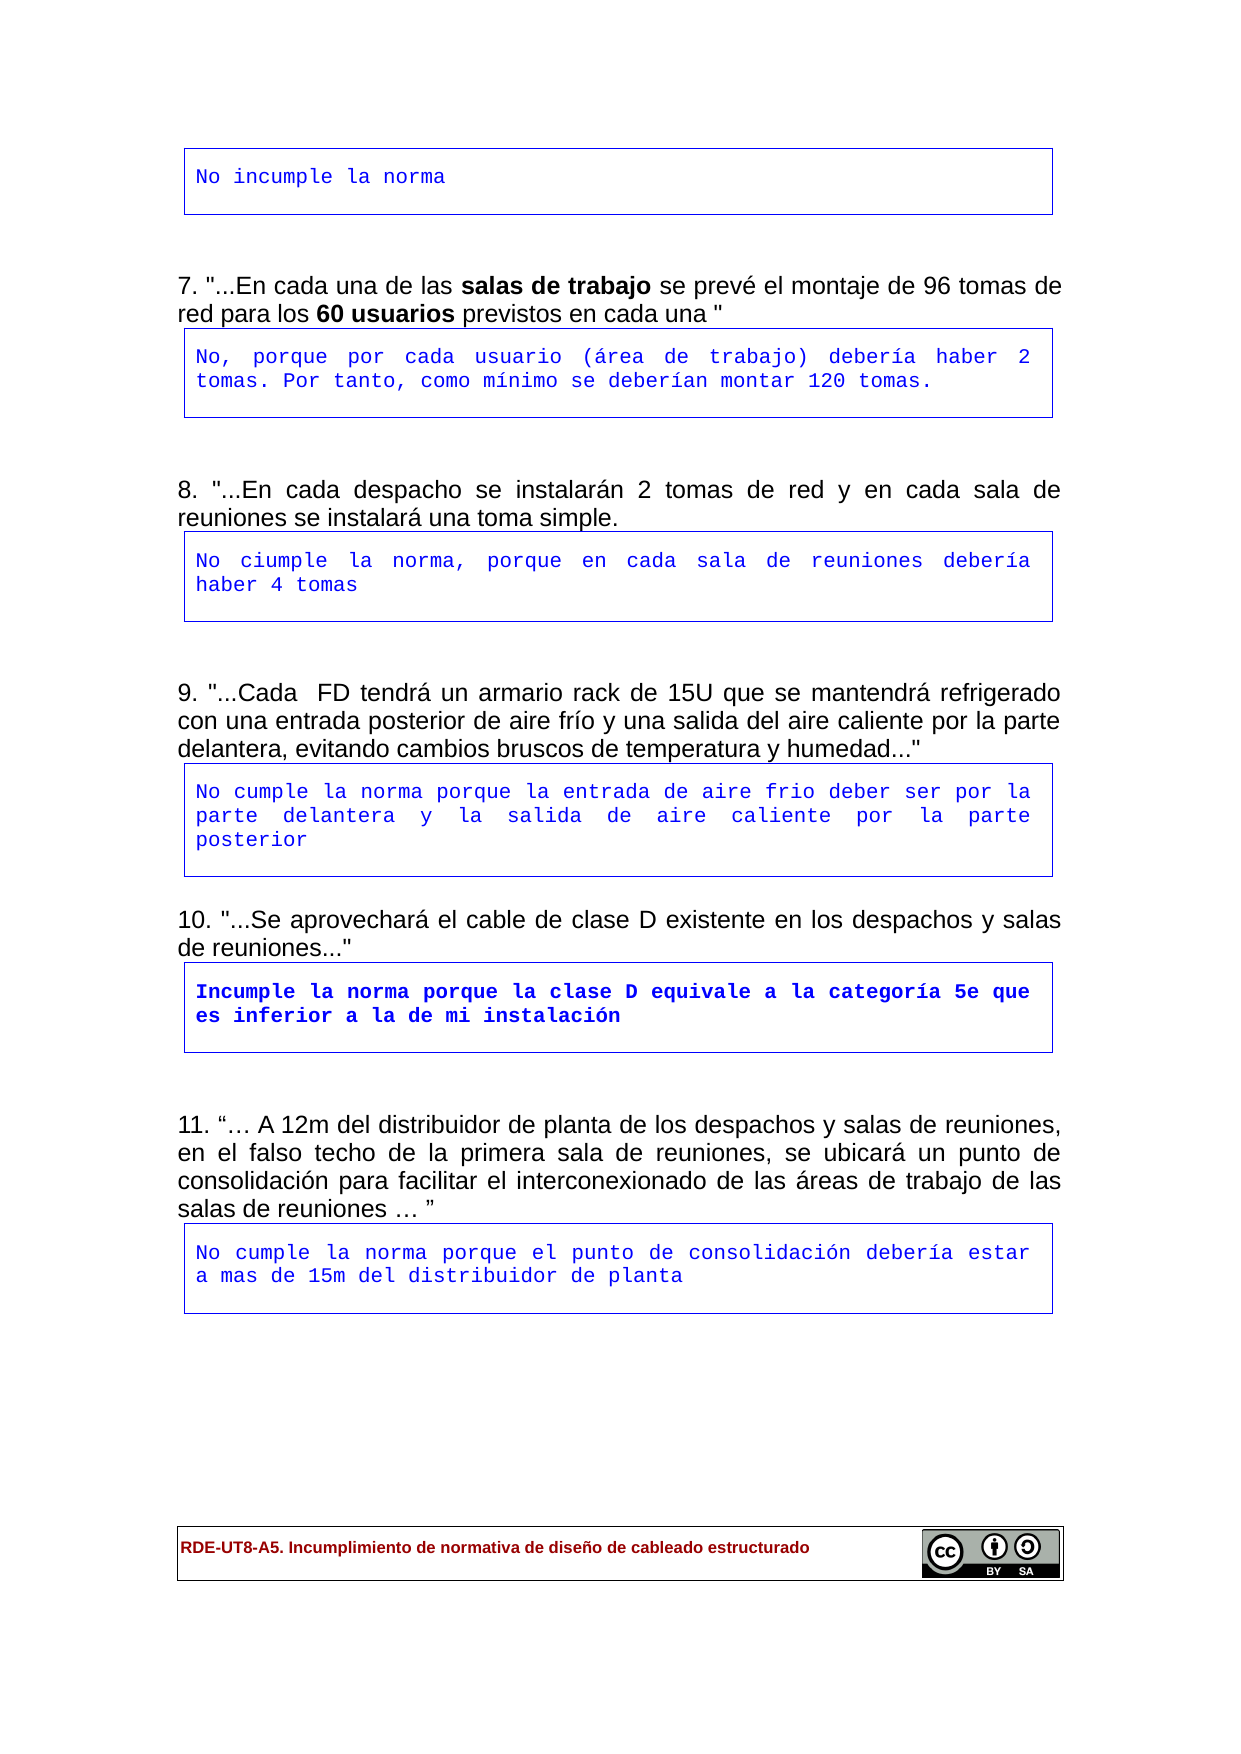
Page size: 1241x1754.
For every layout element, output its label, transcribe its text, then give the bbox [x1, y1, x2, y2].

text 7. "...En cada una de las salas de trabajo se prevé el montaje de 96 tomas de red para los 60 usuarios previstos en cada una " [177, 272, 1063, 328]
table_header No incumple la norma [185, 149, 1052, 214]
text 8. "...En cada despacho se instalarán 2 tomas de red y en cada sala de reuniones se instalará una toma simple. [177, 475, 1063, 531]
table_header No cumple la norma porque la entrada de aire frio deber ser por la parte delantera y la salida de aire caliente por la parte posterior [185, 764, 1052, 876]
text 11. “… A 12m del distribuidor de planta de los despachos y salas de reuniones, en el falso techo de la primera sala de reuniones, se ubicará un punto de consolidación para facilitar el interconexionado de las áreas de trabajo de las salas de reuniones … ” [177, 1111, 1063, 1223]
table_header No, porque por cada usuario (área de trabajo) debería haber 2 tomas. Por tanto, como mínimo se deberían montar 120 tomas. [185, 329, 1052, 417]
picture [922, 1529, 1060, 1578]
table_header No ciumple la norma, porque en cada sala de reuniones debería haber 4 tomas [185, 532, 1052, 621]
text 9. "...Cada FD tendrá un armario rack de 15U que se mantendrá refrigerado con una entrada posterior de aire frío y una salida del aire caliente por la parte delantera, evitando cambios bruscos de temperatura y humedad..." [177, 679, 1063, 763]
table_header No cumple la norma porque el punto de consolidación debería estar a mas de 15m del distribuidor de planta [185, 1224, 1052, 1313]
table_header Incumple la norma porque la clase D equivale a la categoría 5e que es inferior a la de mi instalación [185, 963, 1052, 1052]
text 10. "...Se aprovechará el cable de clase D existente en los despachos y salas de reuniones..." [177, 906, 1063, 962]
